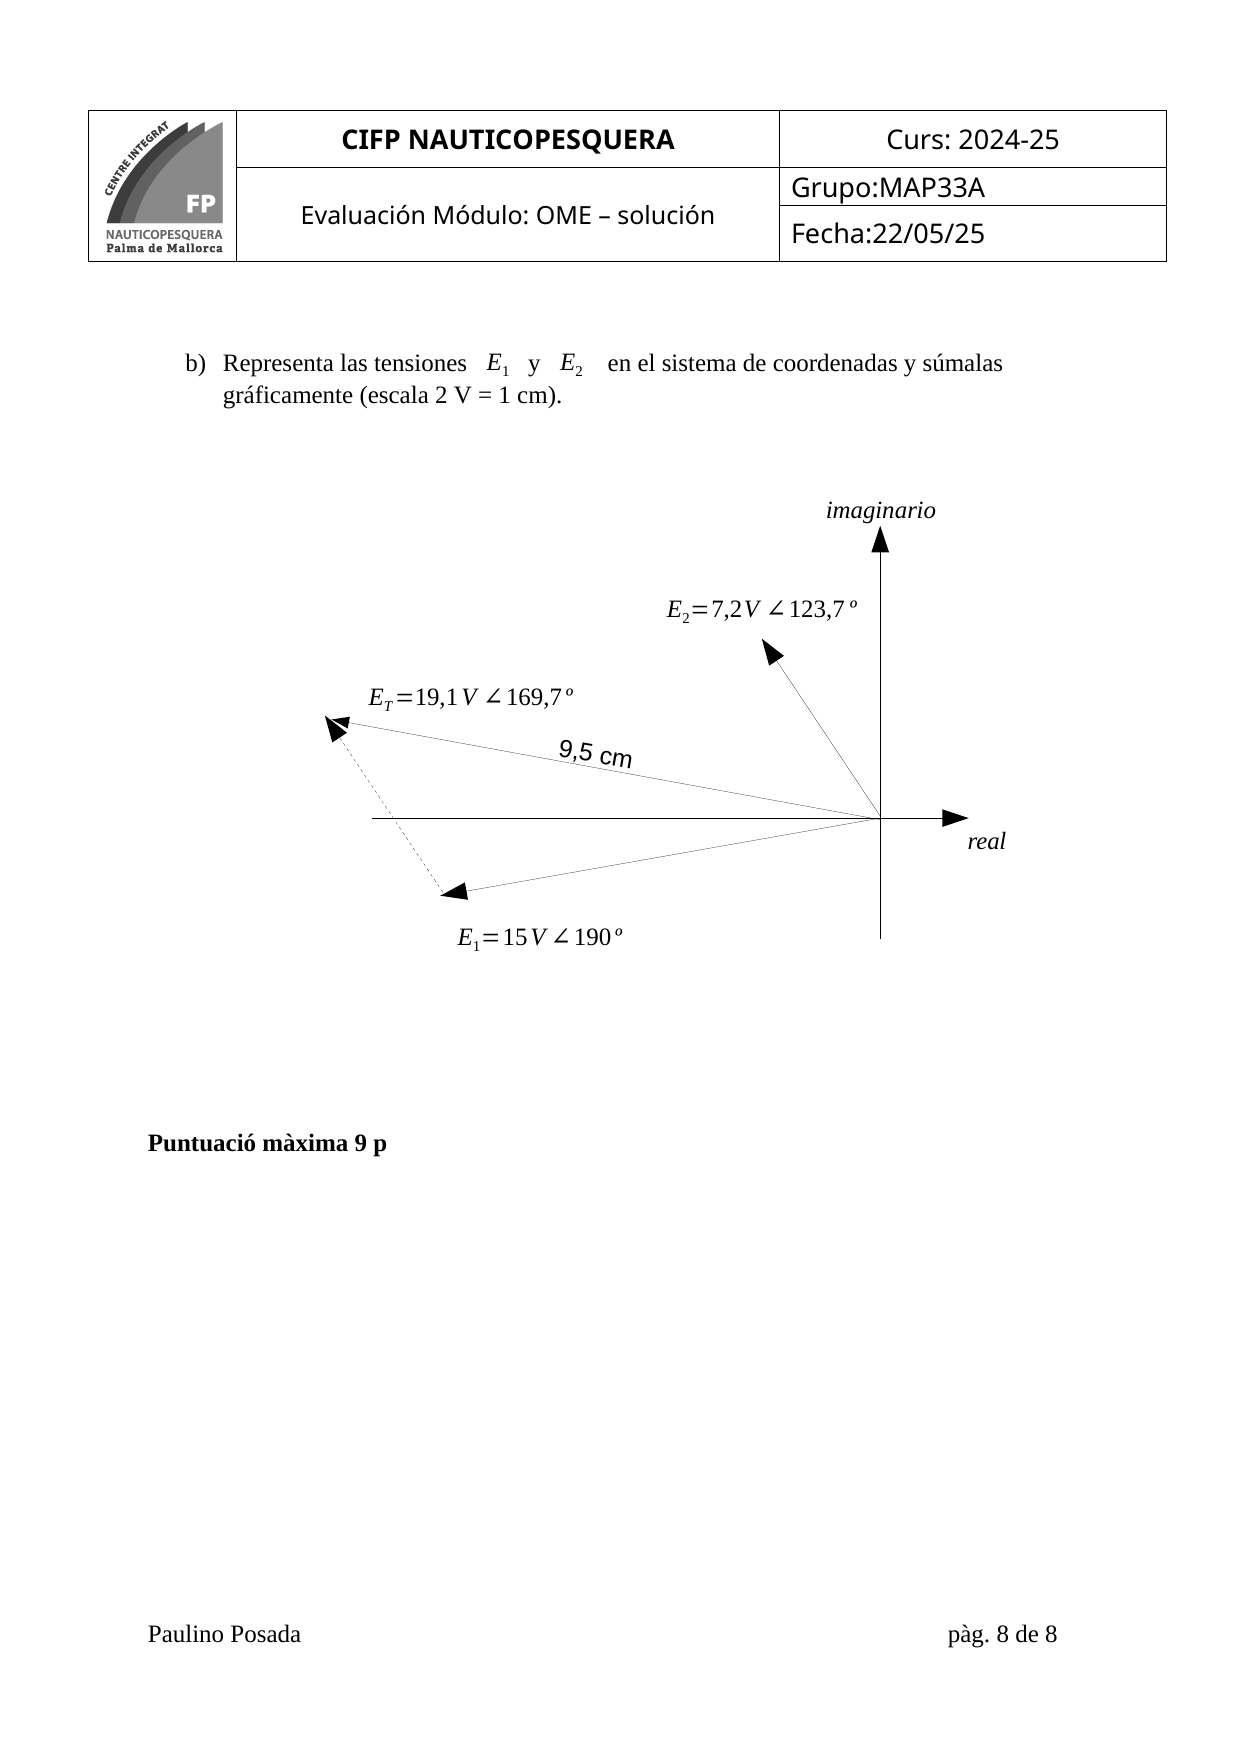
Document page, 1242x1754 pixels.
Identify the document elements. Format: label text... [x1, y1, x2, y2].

picture [100, 111, 229, 260]
list Representa las tensionesy en el sistema de coordenadas y súmalas gráficamente (escala 2 V = 1 cm). [185, 348, 1094, 409]
text Puntuació màxima 9 p [148, 1128, 1094, 1157]
